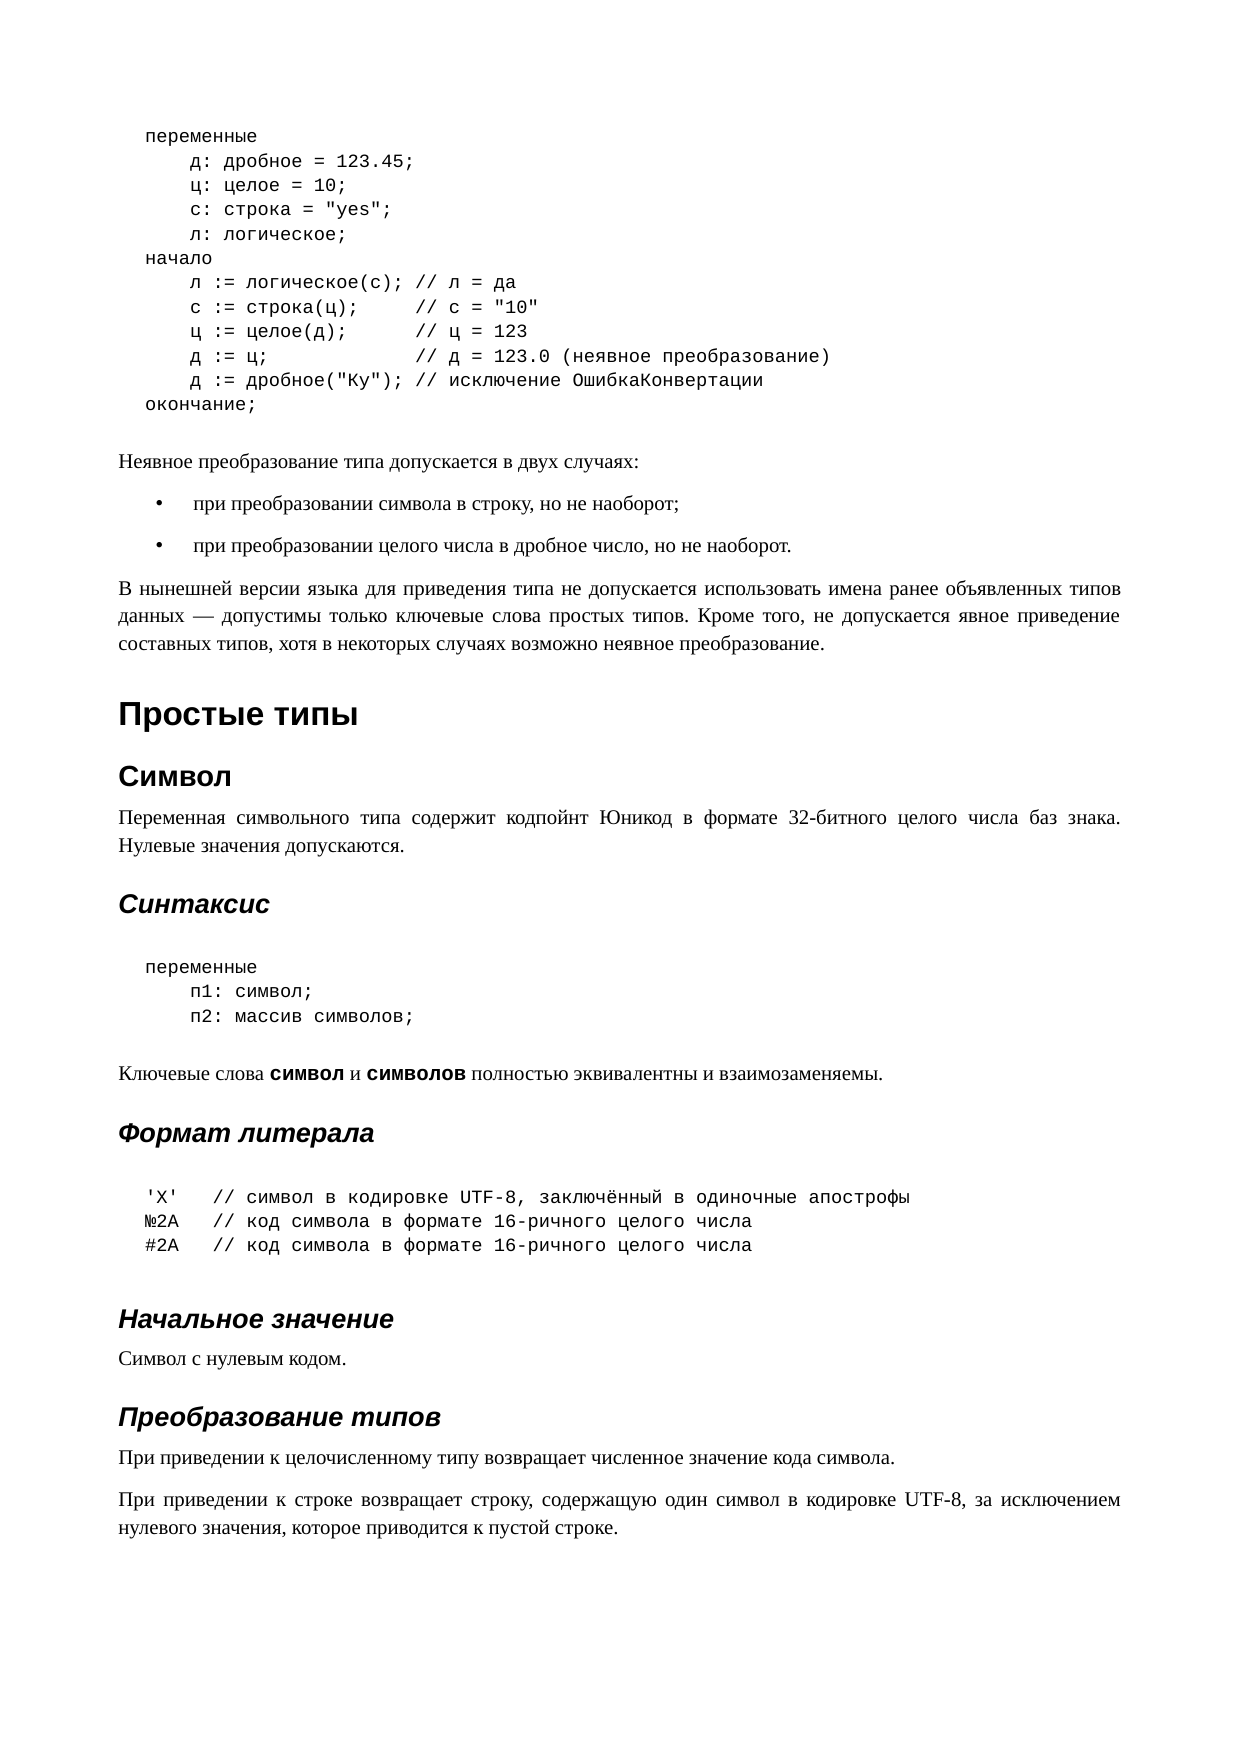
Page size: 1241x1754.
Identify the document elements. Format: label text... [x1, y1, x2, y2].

subtitle Преобразование типов [118, 1401, 1122, 1432]
text переменные п1: символ; п2: массив символов; [136, 949, 1104, 1037]
text Переменная символьного типа содержит кодпойнт Юникод в формате 32-битного целого числа баз знака. Нулевые значения допускаются. [118, 805, 1122, 857]
list при преобразовании символа в строку, но не наоборот; [156, 491, 1122, 515]
list при преобразовании целого числа в дробное число, но не наоборот. [156, 533, 1122, 557]
subtitle Начальное значение [118, 1303, 1122, 1334]
text В нынешней версии языка для приведения типа не допускается использовать имена ранее объявленных типов данных — допустимы только ключевые слова простых типов. Кроме того, не допускается явное приведение составных типов, хотя в некоторых случаях возможно неявное преобразование. [118, 576, 1122, 655]
text При приведении к целочисленному типу возвращает численное значение кода символа. [118, 1445, 1122, 1469]
text переменные д: дробное = 123.45; ц: целое = 10; с: строка = "yes"; л: логическое; начало л := логическое(с); // л = да с := строка(ц); // с = "10" ц := целое(д); // ц = 123 д := ц; // д = 123.0 (неявное преобразование) д := дробное("Ку"); // исключение ОшибкаКонвертации окончание; [136, 118, 1104, 425]
text #2A // код символа в формате 16-ричного целого числа [136, 1227, 1104, 1266]
subtitle Символ [118, 759, 1122, 793]
text Символ с нулевым кодом. [118, 1346, 1122, 1370]
subtitle Синтаксис [118, 888, 1122, 919]
subtitle Формат литерала [118, 1117, 1122, 1148]
text №2A // код символа в формате 16-ричного целого числа [136, 1203, 1104, 1227]
subtitle Простые типы [118, 694, 1122, 732]
text При приведении к строке возвращает строку, содержащую один символ в кодировке UTF-8, за исключением нулевого значения, которое приводится к пустой строке. [118, 1487, 1122, 1539]
text Неявное преобразование типа допускается в двух случаях: [118, 449, 1122, 473]
text 'X' // символ в кодировке UTF-8, заключённый в одиночные апострофы [136, 1179, 1104, 1203]
text Ключевые слова символ и символов полностью эквивалентны и взаимозаменяемы. [118, 1061, 1122, 1086]
